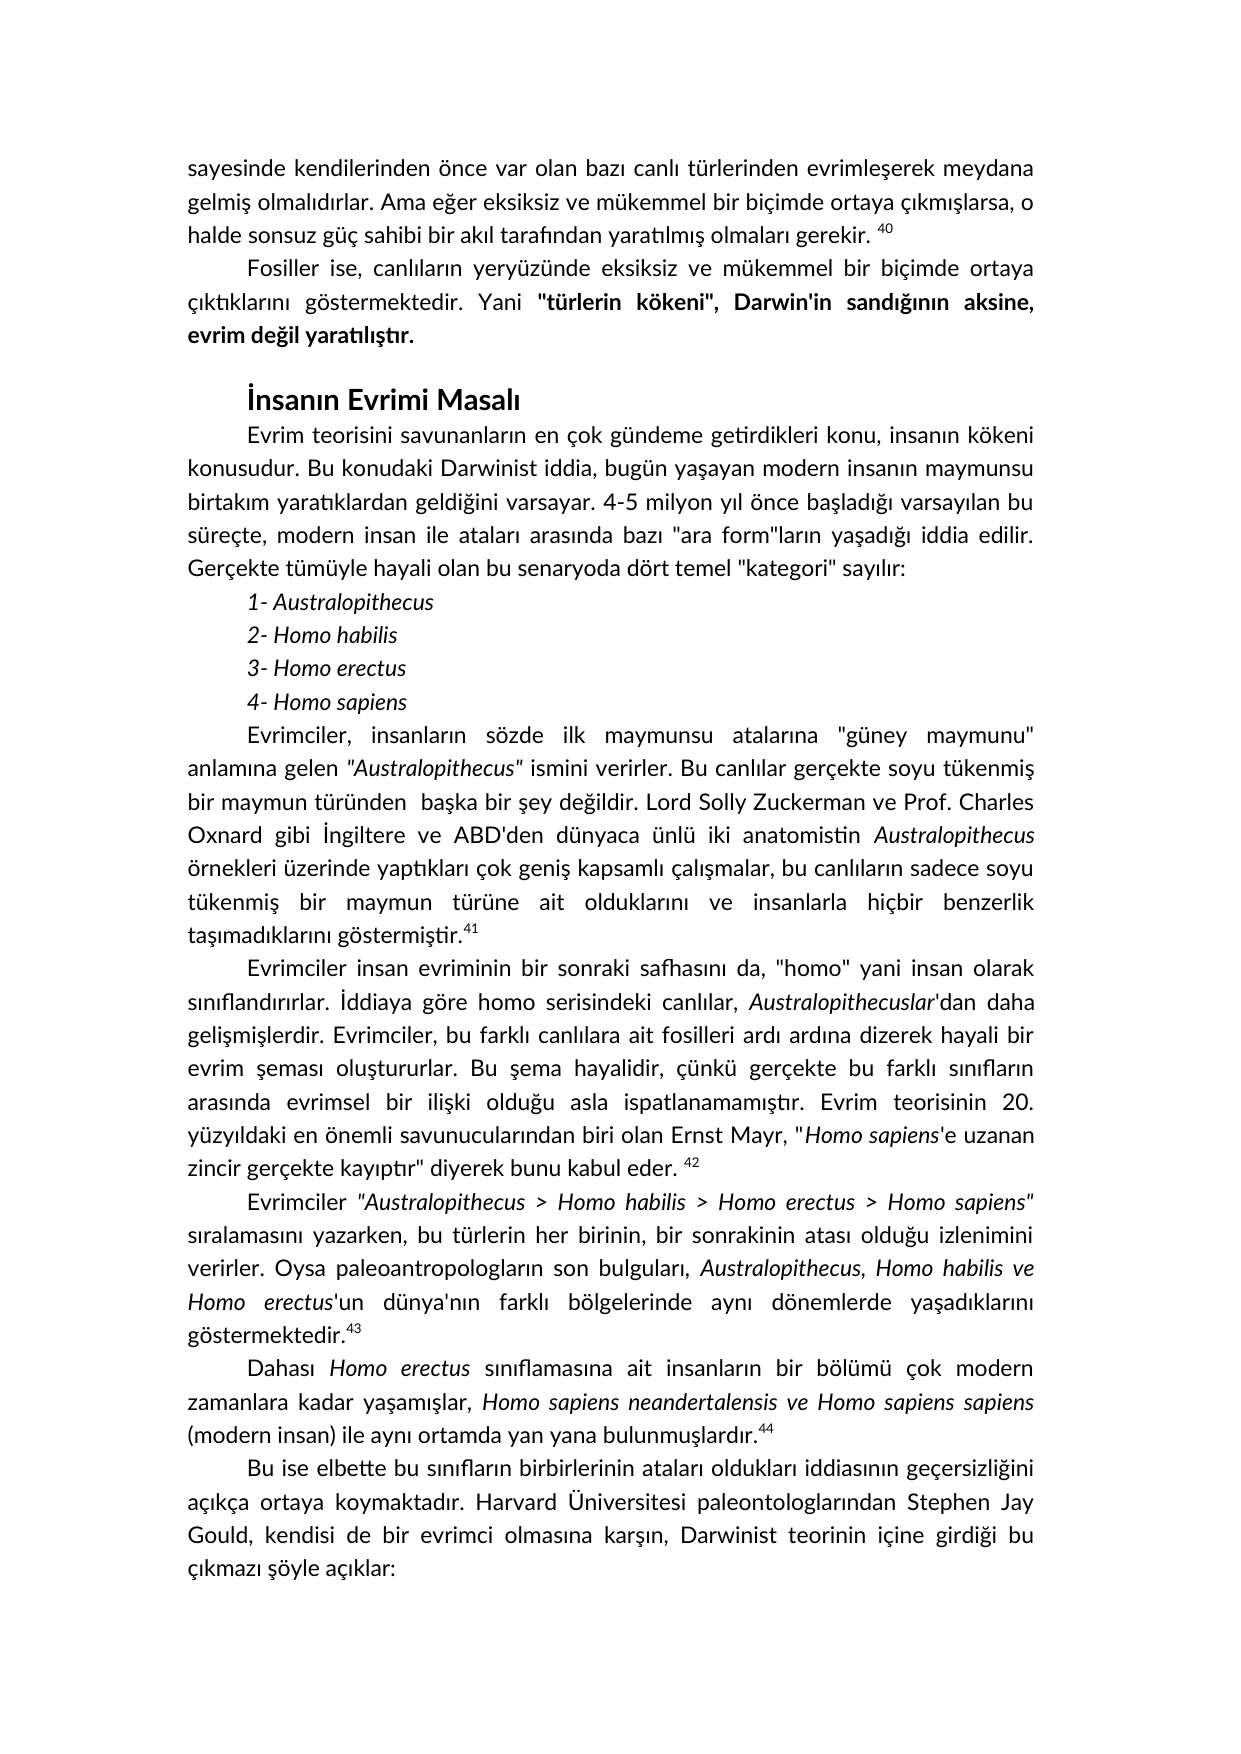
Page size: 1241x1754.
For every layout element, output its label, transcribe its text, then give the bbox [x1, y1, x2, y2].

text Evrimciler insan evriminin bir sonraki safhasını da, "homo" yani insan olarak sınıflandırırlar. İddiaya göre homo serisindeki canlılar, Australopithecuslar'dan daha gelişmişlerdir. Evrimciler, bu farklı canlılara ait fosilleri ardı ardına dizerek hayali bir evrim şeması oluştururlar. Bu şema hayalidir, çünkü gerçekte bu farklı sınıfların arasında evrimsel bir ilişki olduğu asla ispatlanamamıştır. Evrim teorisinin 20. yüzyıldaki en önemli savunucularından biri olan Ernst Mayr, "Homo sapiens'e uzanan zincir gerçekte kayıptır" diyerek bunu kabul eder. 42 [187, 950, 1035, 1183]
text İnsanın Evrimi Masalı [187, 383, 1035, 417]
text Dahası Homo erectus sınıflamasına ait insanların bir bölümü çok modern zamanlara kadar yaşamışlar, Homo sapiens neandertalensis ve Homo sapiens sapiens (modern insan) ile aynı ortamda yan yana bulunmuşlardır.44 [187, 1350, 1035, 1450]
text Evrimciler, insanların sözde ilk maymunsu atalarına "güney maymunu" anlamına gelen "Australopithecus" ismini verirler. Bu canlılar gerçekte soyu tükenmiş bir maymun türünden başka bir şey değildir. Lord Solly Zuckerman ve Prof. Charles Oxnard gibi İngiltere ve ABD'den dünyaca ünlü iki anatomistin Australopithecus örnekleri üzerinde yaptıkları çok geniş kapsamlı çalışmalar, bu canlıların sadece soyu tükenmiş bir maymun türüne ait olduklarını ve insanlarla hiçbir benzerlik taşımadıklarını göstermiştir.41 [187, 717, 1035, 950]
text sayesinde kendilerinden önce var olan bazı canlı türlerinden evrimleşerek meydana gelmiş olmalıdırlar. Ama eğer eksiksiz ve mükemmel bir biçimde ortaya çıkmışlarsa, o halde sonsuz güç sahibi bir akıl tarafından yaratılmış olmaları gerekir. 40 [187, 150, 1035, 250]
text 3- Homo erectus [187, 650, 1035, 683]
text Bu ise elbette bu sınıfların birbirlerinin ataları oldukları iddiasının geçersizliğini açıkça ortaya koymaktadır. Harvard Üniversitesi paleontologlarından Stephen Jay Gould, kendisi de bir evrimci olmasına karşın, Darwinist teorinin içine girdiği bu çıkmazı şöyle açıklar: [187, 1450, 1035, 1583]
text 1- Australopithecus [187, 583, 1035, 617]
text 2- Homo habilis [187, 617, 1035, 650]
text 4- Homo sapiens [187, 683, 1035, 717]
text Evrimciler "Australopithecus > Homo habilis > Homo erectus > Homo sapiens" sıralamasını yazarken, bu türlerin her birinin, bir sonrakinin atası olduğu izlenimini verirler. Oysa paleoantropologların son bulguları, Australopithecus, Homo habilis ve Homo erectus'un dünya'nın farklı bölgelerinde aynı dönemlerde yaşadıklarını göstermektedir.43 [187, 1183, 1035, 1350]
text Fosiller ise, canlıların yeryüzünde eksiksiz ve mükemmel bir biçimde ortaya çıktıklarını göstermektedir. Yani "türlerin kökeni", Darwin'in sandığının aksine, evrim değil yaratılıştır. [187, 250, 1035, 350]
text Evrim teorisini savunanların en çok gündeme getirdikleri konu, insanın kökeni konusudur. Bu konudaki Darwinist iddia, bugün yaşayan modern insanın maymunsu birtakım yaratıklardan geldiğini varsayar. 4-5 milyon yıl önce başladığı varsayılan bu süreçte, modern insan ile ataları arasında bazı "ara form"ların yaşadığı iddia edilir. Gerçekte tümüyle hayali olan bu senaryoda dört temel "kategori" sayılır: [187, 417, 1035, 583]
